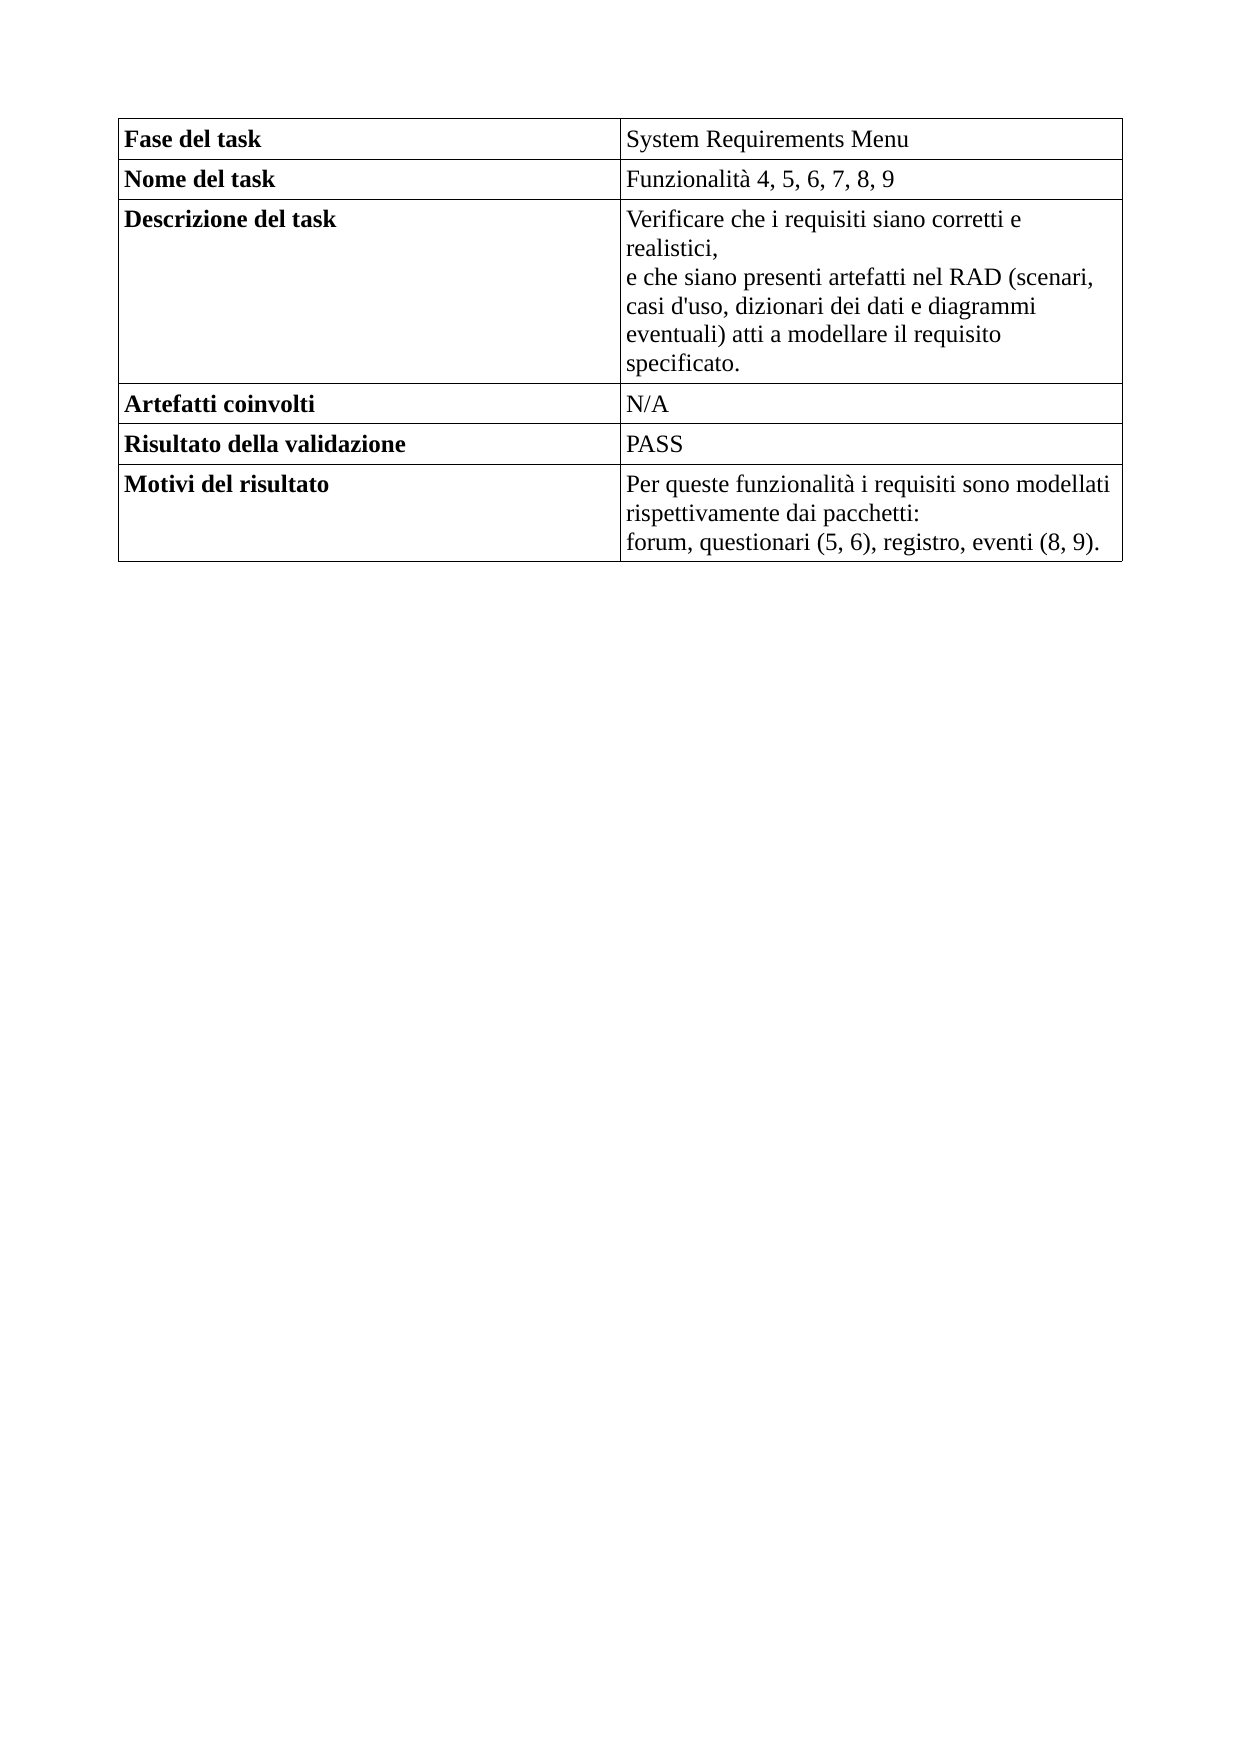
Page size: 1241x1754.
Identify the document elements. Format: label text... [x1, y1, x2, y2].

table_cell Funzionalità 4, 5, 6, 7, 8, 9 [621, 160, 1122, 199]
table_cell PASS [621, 424, 1122, 463]
table_cell Descrizione del task [119, 200, 620, 383]
table_cell N/A [621, 384, 1122, 423]
table_cell Artefatti coinvolti [119, 384, 620, 423]
table_header System Requirements Menu [621, 119, 1122, 158]
table_cell Per queste funzionalità i requisiti sono modellati rispettivamente dai pacchetti: forum, questionari (5, 6), registro, eventi (8, 9). [621, 465, 1122, 561]
table_header Fase del task [119, 119, 620, 158]
table_cell Motivi del risultato [119, 465, 620, 561]
table_cell Nome del task [119, 160, 620, 199]
table_cell Verificare che i requisiti siano corretti e realistici, e che siano presenti artefatti nel RAD (scenari, casi d'uso, dizionari dei dati e diagrammi eventuali) atti a modellare il requisito specificato. [621, 200, 1122, 383]
table_cell Risultato della validazione [119, 424, 620, 463]
